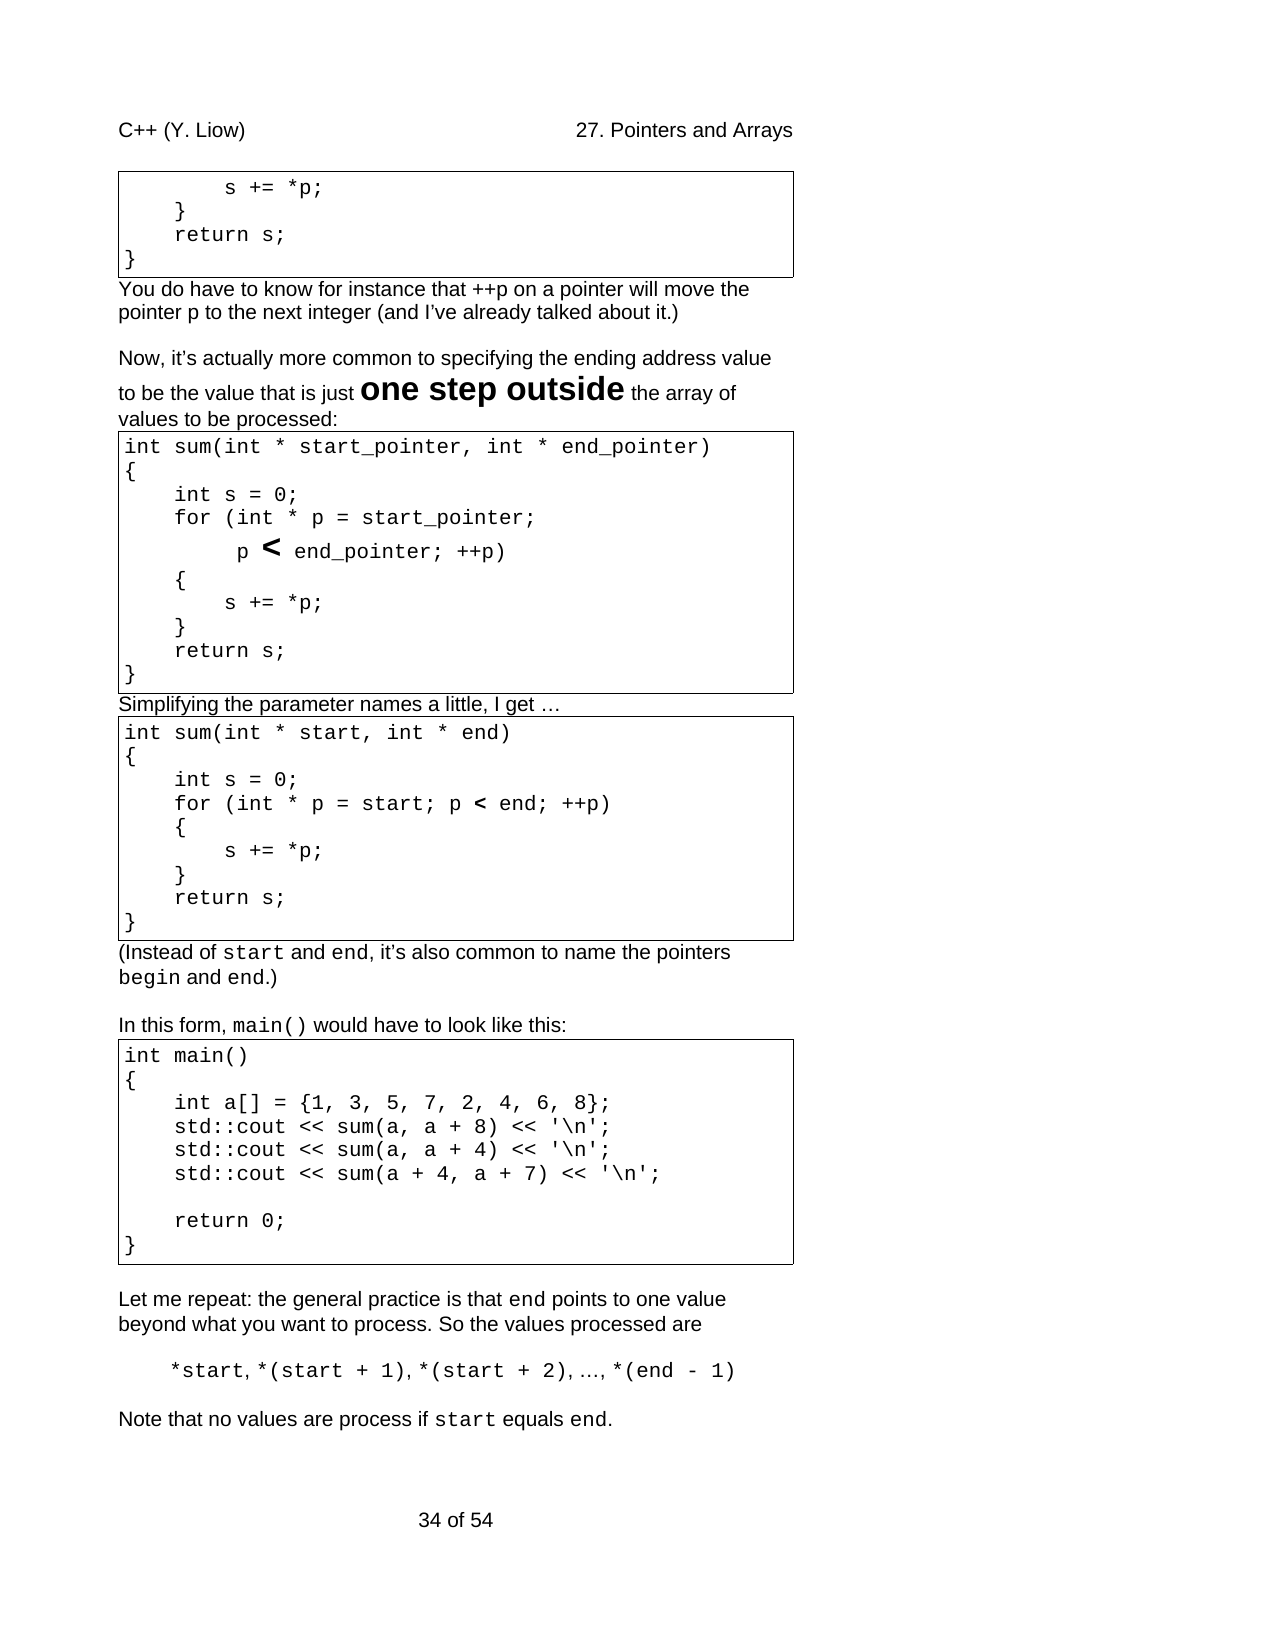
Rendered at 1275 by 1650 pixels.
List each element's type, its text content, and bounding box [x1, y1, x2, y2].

text Simplifying the parameter names a little, I get … [118, 694, 793, 716]
text You do have to know for instance that ++p on a pointer will move the pointer p to the next integer (and I’ve already talked about it.) [118, 278, 793, 323]
text Note that no values are process if start equals end. [118, 1407, 793, 1433]
text *start, *(start + 1), *(start + 2), …, *(end - 1) [118, 1359, 793, 1384]
table_header int sum(int * start_pointer, int * end_pointer) { int s = 0; for (int * p = start_pointer; p < end_pointer; ++p) { s += *p; } return s; } [119, 432, 793, 693]
text In this form, main() would have to look like this: [118, 1014, 793, 1039]
table_header s += *p; } return s; } [119, 172, 793, 277]
text Now, it’s actually more common to specifying the ending address value to be the value that is just one step outside the array of values to be processed: [118, 347, 793, 431]
text Let me repeat: the general practice is that end points to one value beyond what you want to process. So the values processed are [118, 1287, 793, 1336]
text (Instead of start and end, it’s also common to name the pointers begin and end.) [118, 941, 793, 991]
table_header int main() { int a[] = {1, 3, 5, 7, 2, 4, 6, 8}; std::cout << sum(a, a + 8) << '\n'; std::cout << sum(a, a + 4) << '\n'; std::cout << sum(a + 4, a + 7) << '\n'; return 0; } [119, 1040, 793, 1263]
table_header int sum(int * start, int * end) { int s = 0; for (int * p = start; p < end; ++p) { s += *p; } return s; } [119, 717, 793, 940]
